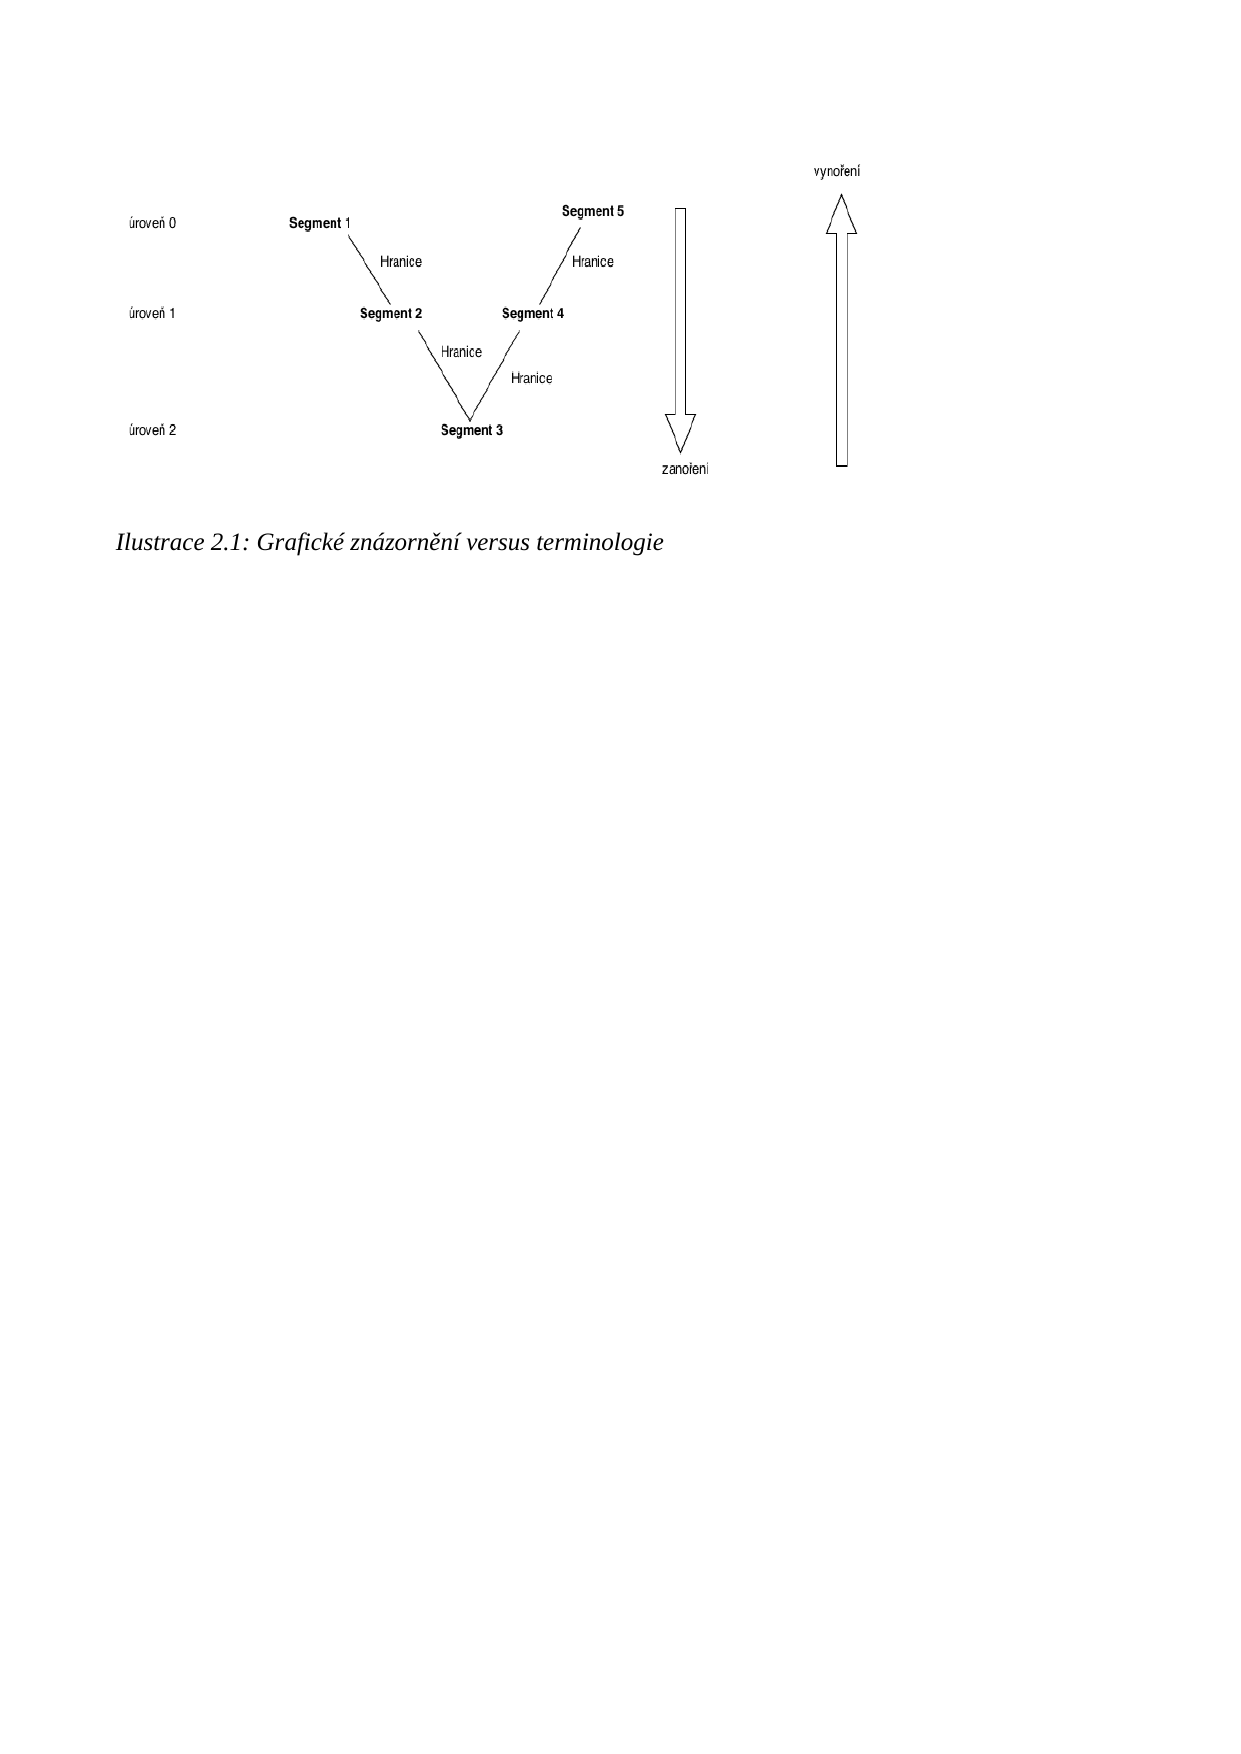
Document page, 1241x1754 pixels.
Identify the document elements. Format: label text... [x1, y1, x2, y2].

picture [115, 149, 894, 502]
text Ilustrace 2.1: Grafické znázornění versus terminologie [116, 527, 953, 555]
